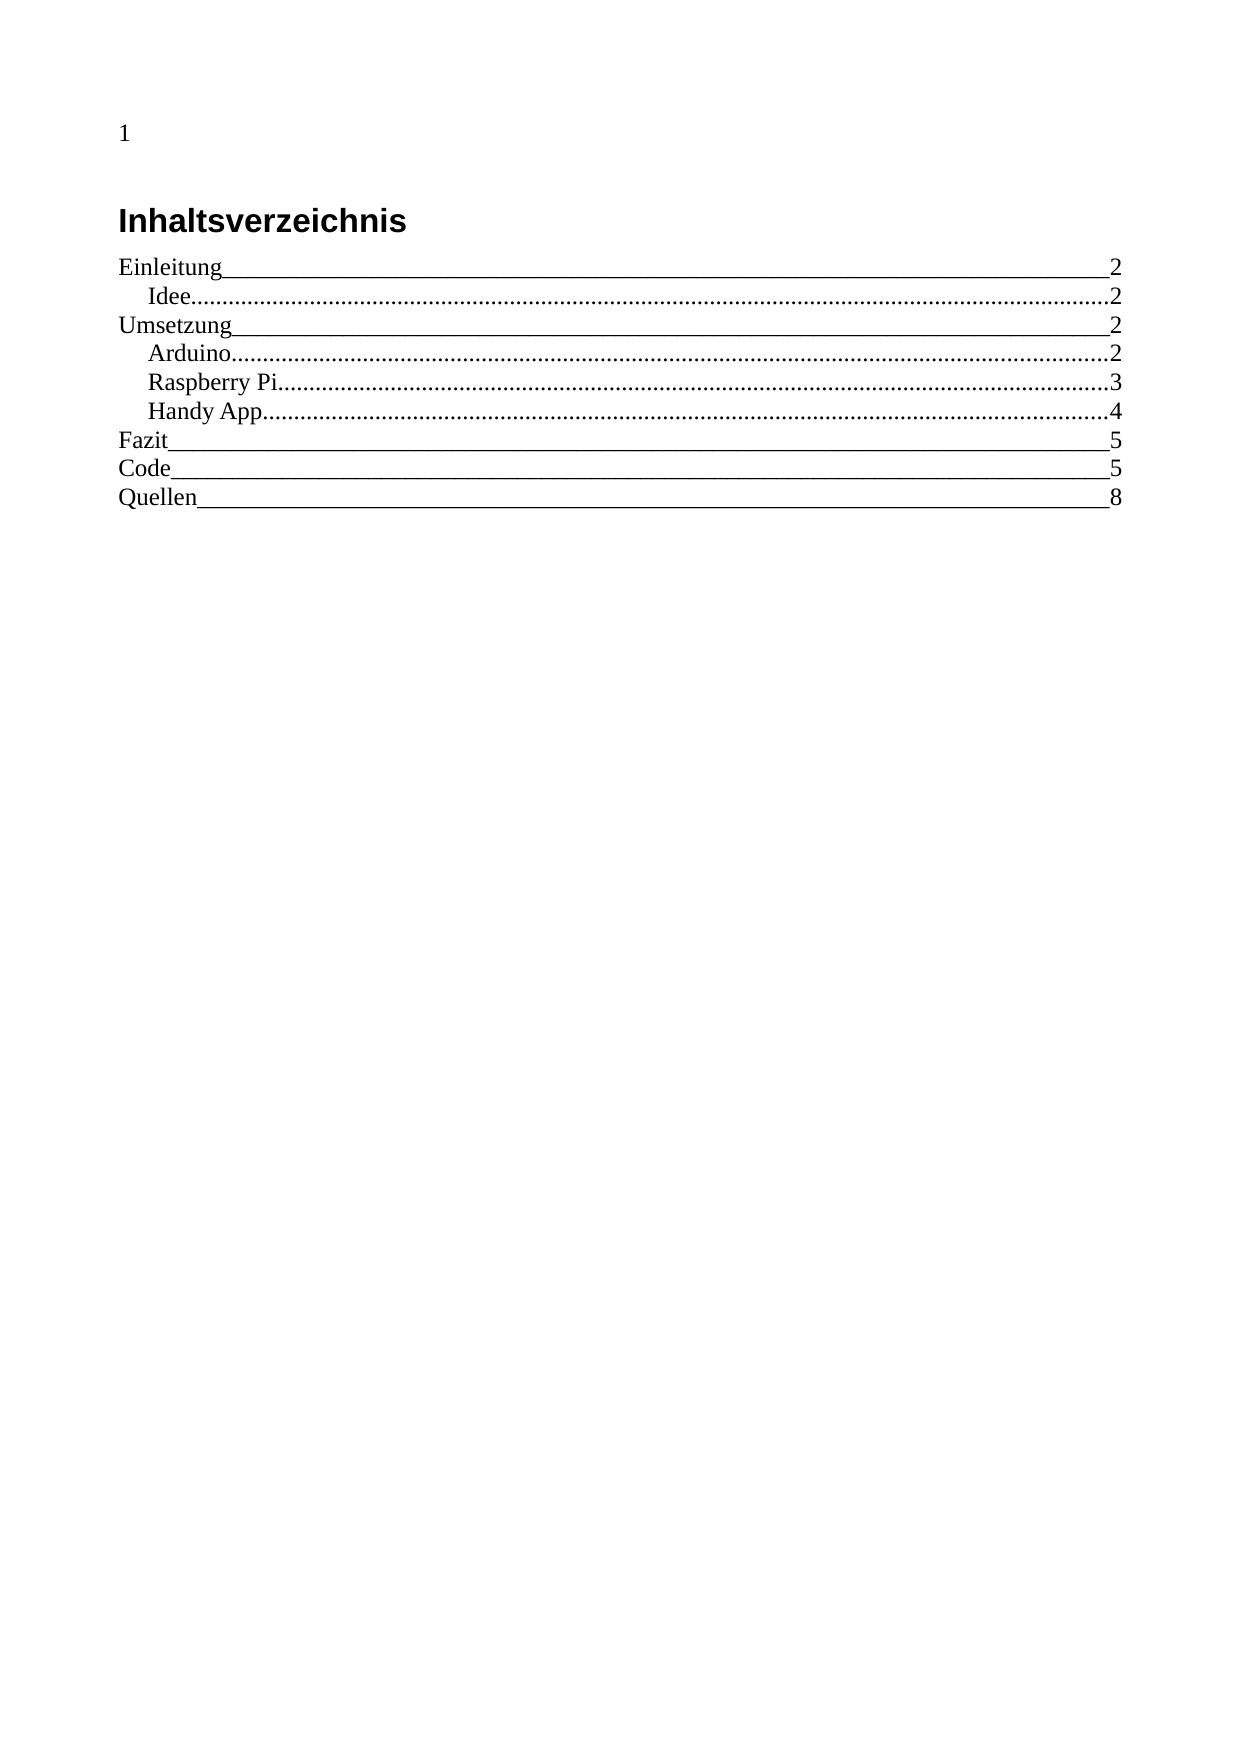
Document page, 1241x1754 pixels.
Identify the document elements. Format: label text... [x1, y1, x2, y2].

text Umsetzung 2 [118, 310, 1122, 338]
text Fazit 5 [118, 425, 1122, 453]
text Einleitung 2 [118, 252, 1122, 281]
text Code 5 [118, 453, 1122, 482]
text Quellen 8 [118, 482, 1122, 511]
subtitle Inhaltsverzeichnis [118, 201, 1122, 240]
text Arduino 2 [148, 338, 1122, 367]
text Handy App 4 [148, 396, 1122, 425]
text Idee 2 [148, 281, 1122, 310]
text Raspberry Pi 3 [148, 367, 1122, 396]
